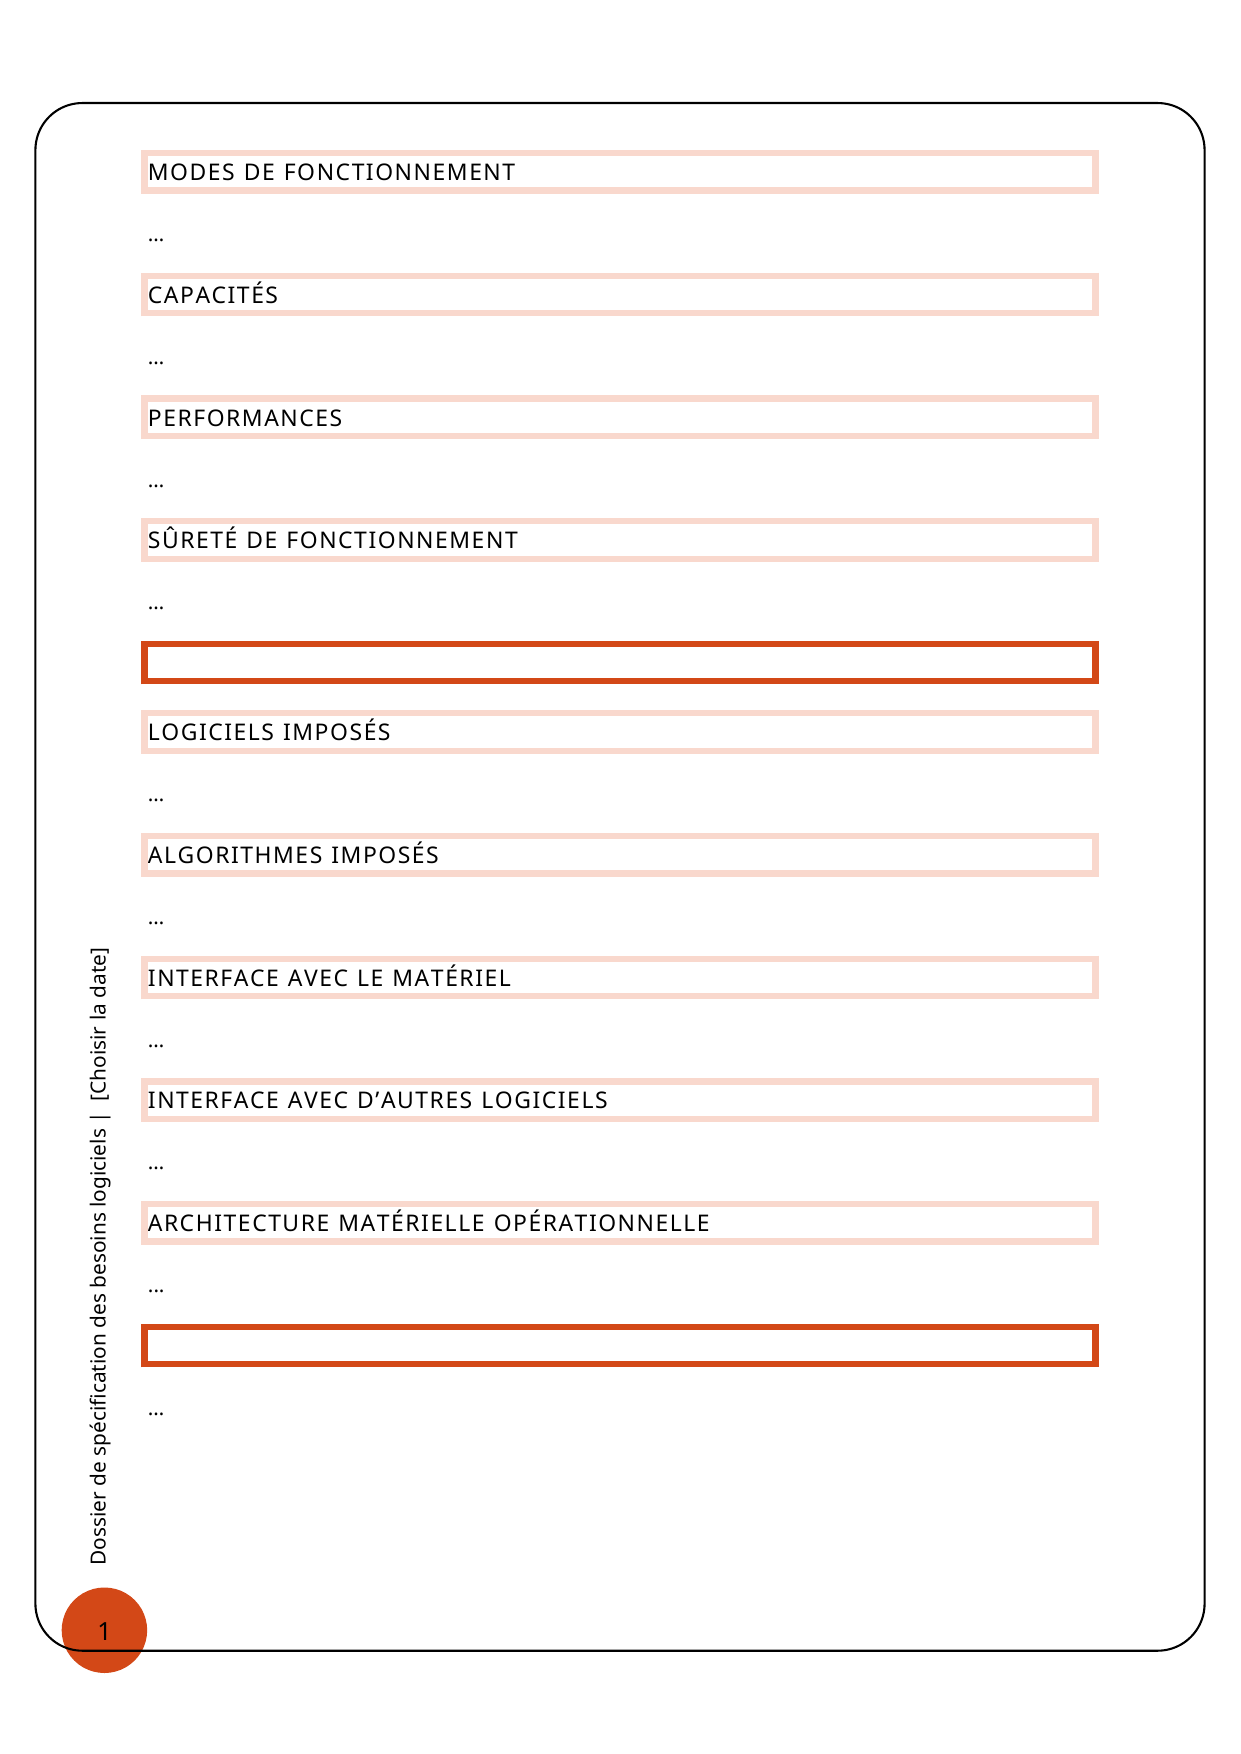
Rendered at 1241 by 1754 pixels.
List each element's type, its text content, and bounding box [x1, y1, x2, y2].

subtitle Scenarii d’utilisations [148, 1330, 1092, 1361]
text … [148, 587, 1092, 616]
text … [148, 1147, 1092, 1176]
text … [148, 1025, 1092, 1053]
subtitle Interface avec d’autres logiciels [148, 1085, 1092, 1116]
subtitle Performances [148, 402, 1092, 433]
text … [148, 1393, 1092, 1421]
text … [148, 219, 1092, 248]
subtitle Capacités [148, 279, 1092, 310]
text … [148, 342, 1092, 370]
subtitle Modes de fonctionnement [148, 156, 1092, 187]
subtitle Interface avec le matériel [148, 962, 1092, 993]
subtitle Sûreté de fonctionnement [148, 524, 1092, 556]
subtitle Algorithmes imposés [148, 839, 1092, 870]
subtitle Architecture matérielle opérationnelle [148, 1207, 1092, 1238]
text … [148, 779, 1092, 808]
text … [148, 902, 1092, 931]
subtitle Exigences techniques [148, 647, 1092, 678]
subtitle Logiciels imposés [148, 716, 1092, 748]
text … [148, 465, 1092, 493]
text ... [148, 1270, 1092, 1299]
